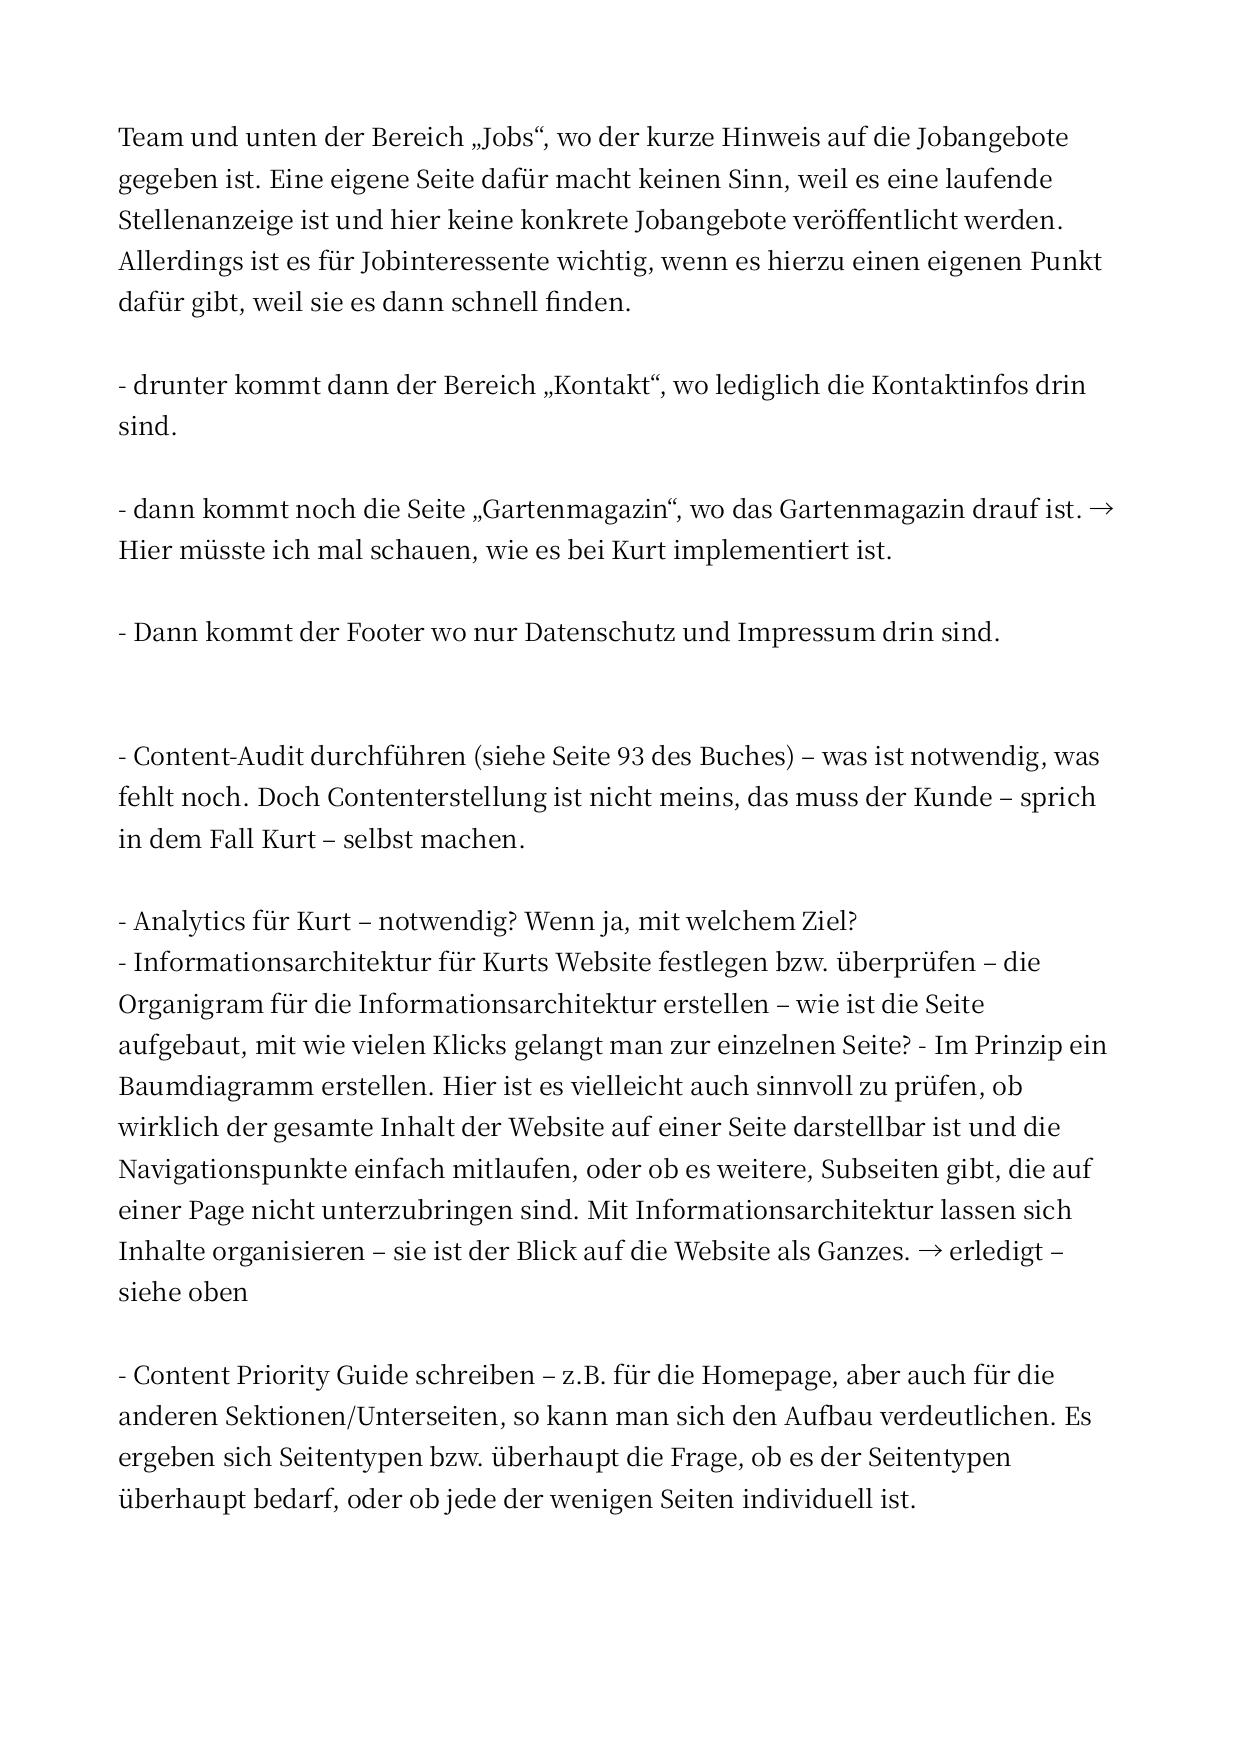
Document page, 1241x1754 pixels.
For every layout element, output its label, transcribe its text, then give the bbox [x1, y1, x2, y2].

text Team und unten der Bereich „Jobs“, wo der kurze Hinweis auf die Jobangebote gegeben ist. Eine eigene Seite dafür macht keinen Sinn, weil es eine laufende Stellenanzeige ist und hier keine konkrete Jobangebote veröffentlicht werden. Allerdings ist es für Jobinteressente wichtig, wenn es hierzu einen eigenen Punkt dafür gibt, weil sie es dann schnell finden. [118, 118, 1122, 319]
text - drunter kommt dann der Bereich „Kontakt“, wo lediglich die Kontaktinfos drin sind. [118, 366, 1122, 443]
text - Analytics für Kurt – notwendig? Wenn ja, mit welchem Ziel? [118, 902, 1122, 938]
text - Content Priority Guide schreiben – z.B. für die Homepage, aber auch für die anderen Sektionen/Unterseiten, so kann man sich den Aufbau verdeutlichen. Es ergeben sich Seitentypen bzw. überhaupt die Frage, ob es der Seitentypen überhaupt bedarf, oder ob jede der wenigen Seiten individuell ist. [118, 1356, 1122, 1515]
text - Informationsarchitektur für Kurts Website festlegen bzw. überprüfen – die Organigram für die Informationsarchitektur erstellen – wie ist die Seite aufgebaut, mit wie vielen Klicks gelangt man zur einzelnen Seite? - Im Prinzip ein Baumdiagramm erstellen. Hier ist es vielleicht auch sinnvoll zu prüfen, ob wirklich der gesamte Inhalt der Website auf einer Seite darstellbar ist und die Navigationspunkte einfach mitlaufen, oder ob es weitere, Subseiten gibt, die auf einer Page nicht unterzubringen sind. Mit Informationsarchitektur lassen sich Inhalte organisieren – sie ist der Blick auf die Website als Ganzes. → erledigt – siehe oben [118, 943, 1122, 1309]
text - Content-Audit durchführen (siehe Seite 93 des Buches) – was ist notwendig, was fehlt noch. Doch Contenterstellung ist nicht meins, das muss der Kunde – sprich in dem Fall Kurt – selbst machen. [118, 737, 1122, 855]
text - dann kommt noch die Seite „Gartenmagazin“, wo das Gartenmagazin drauf ist. → Hier müsste ich mal schauen, wie es bei Kurt implementiert ist. [118, 489, 1122, 567]
text - Dann kommt der Footer wo nur Datenschutz und Impressum drin sind. [118, 613, 1122, 649]
